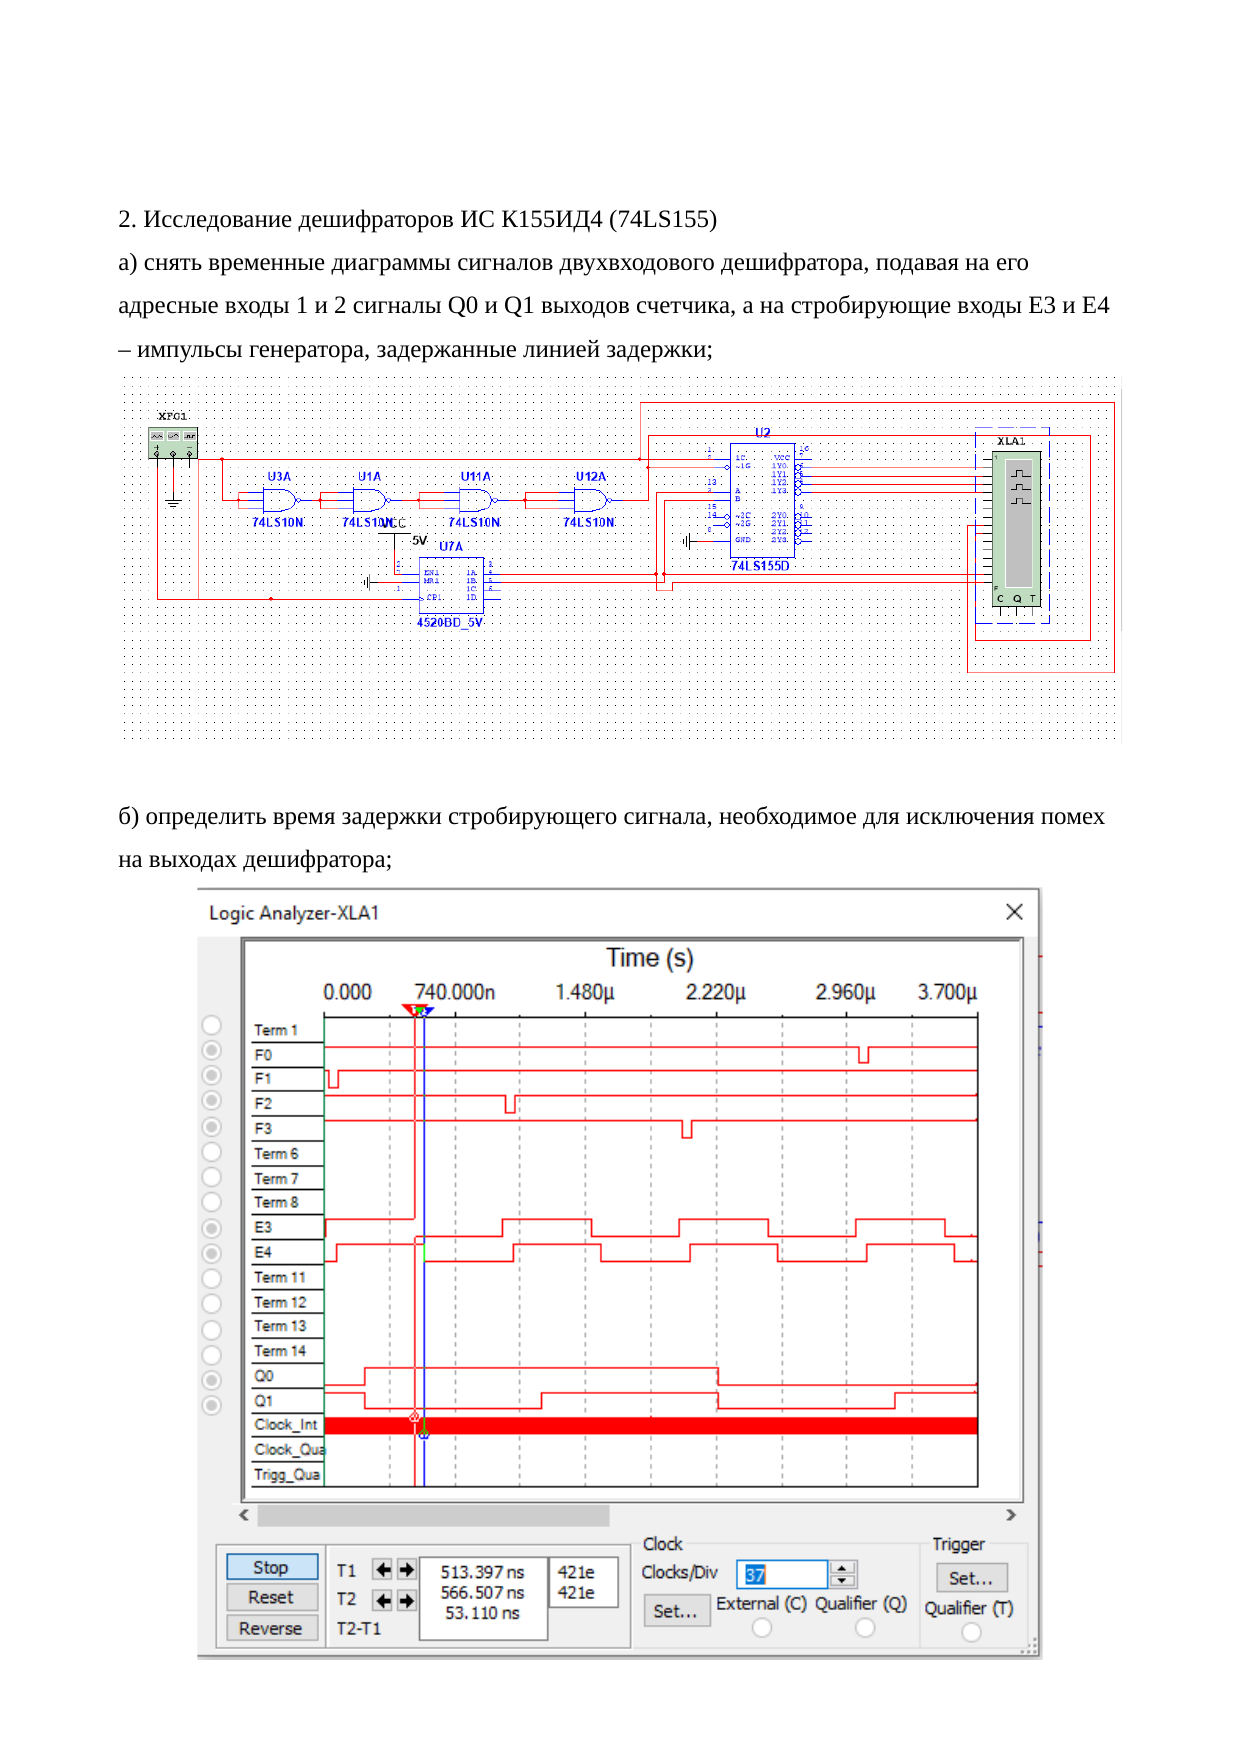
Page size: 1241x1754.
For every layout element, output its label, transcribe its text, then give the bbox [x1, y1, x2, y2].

text 2. Исследование дешифраторов ИС К155ИД4 (74LS155) [118, 204, 1122, 233]
text а) снять временные диаграммы сигналов двухвходового дешифратора, подавая на его адресные входы 1 и 2 сигналы Q0 и Q1 выходов счетчика, а на стробирующие входы E3 и E4 – импульсы генератора, задержанные линией задержки; [118, 247, 1122, 362]
picture [197, 887, 1043, 1660]
text б) определить время задержки стробирующего сигнала, необходимое для исключения помех на выходах дешифратора; [118, 801, 1122, 873]
picture [118, 376, 1123, 744]
